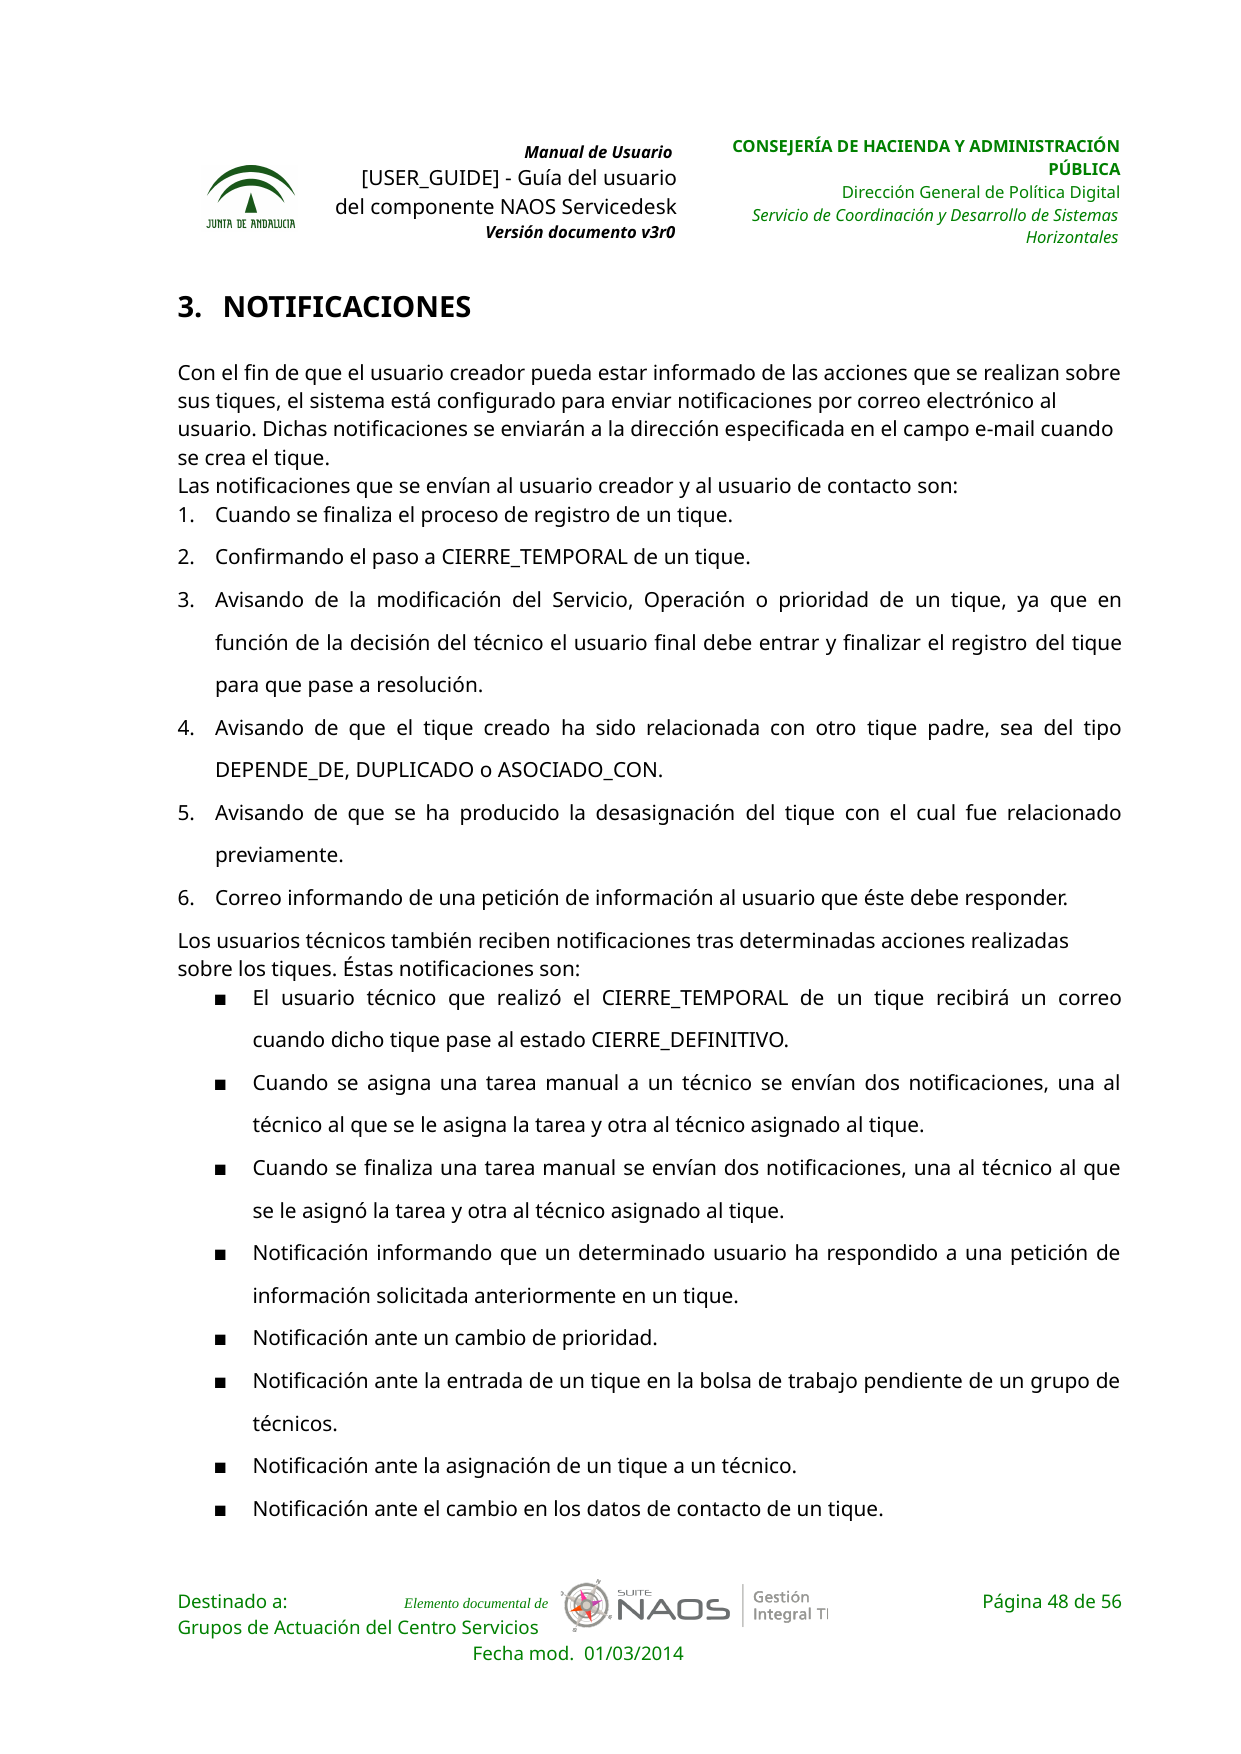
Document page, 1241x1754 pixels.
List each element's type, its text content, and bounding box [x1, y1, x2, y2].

text Con el fin de que el usuario creador pueda estar informado de las acciones que se realizan sobre sus tiques, el sistema está configurado para enviar notificaciones por correo electrónico al usuario. Dichas notificaciones se enviarán a la dirección especificada en el campo e-mail cuando se crea el tique. [177, 358, 1122, 471]
list Cuando se finaliza el proceso de registro de un tique. [177, 500, 1122, 528]
list Notificación ante un cambio de prioridad. [215, 1323, 1122, 1352]
list Avisando de que se ha producido la desasignación del tique con el cual fue relacionado previamente. [177, 798, 1122, 869]
list Notificación ante la asignación de un tique a un técnico. [215, 1451, 1122, 1480]
list Notificación ante la entrada de un tique en la bolsa de trabajo pendiente de un grupo de técnicos. [215, 1366, 1122, 1437]
list Notificación informando que un determinado usuario ha respondido a una petición de información solicitada anteriormente en un tique. [215, 1238, 1122, 1309]
list Cuando se finaliza una tarea manual se envían dos notificaciones, una al técnico al que se le asignó la tarea y otra al técnico asignado al tique. [215, 1153, 1122, 1224]
list Confirmando el paso a CIERRE_TEMPORAL de un tique. [177, 542, 1122, 571]
list Avisando de que el tique creado ha sido relacionada con otro tique padre, sea del tipo DEPENDE_DE, DUPLICADO o ASOCIADO_CON. [177, 713, 1122, 784]
subtitle Notificaciones [177, 286, 1122, 326]
picture [560, 1579, 829, 1632]
text Los usuarios técnicos también reciben notificaciones tras determinadas acciones realizadas sobre los tiques. Éstas notificaciones son: [177, 926, 1122, 983]
list Avisando de la modificación del Servicio, Operación o prioridad de un tique, ya que en función de la decisión del técnico el usuario final debe entrar y finalizar el registro del tique para que pase a resolución. [177, 585, 1122, 699]
list Cuando se asigna una tarea manual a un técnico se envían dos notificaciones, una al técnico al que se le asigna la tarea y otra al técnico asignado al tique. [215, 1068, 1122, 1139]
list El usuario técnico que realizó el CIERRE_TEMPORAL de un tique recibirá un correo cuando dicho tique pase al estado CIERRE_DEFINITIVO. [215, 983, 1122, 1054]
picture [201, 165, 298, 232]
list Correo informando de una petición de información al usuario que éste debe responder. [177, 883, 1122, 912]
text Las notificaciones que se envían al usuario creador y al usuario de contacto son: [177, 471, 1122, 500]
list Notificación ante el cambio en los datos de contacto de un tique. [215, 1494, 1122, 1522]
